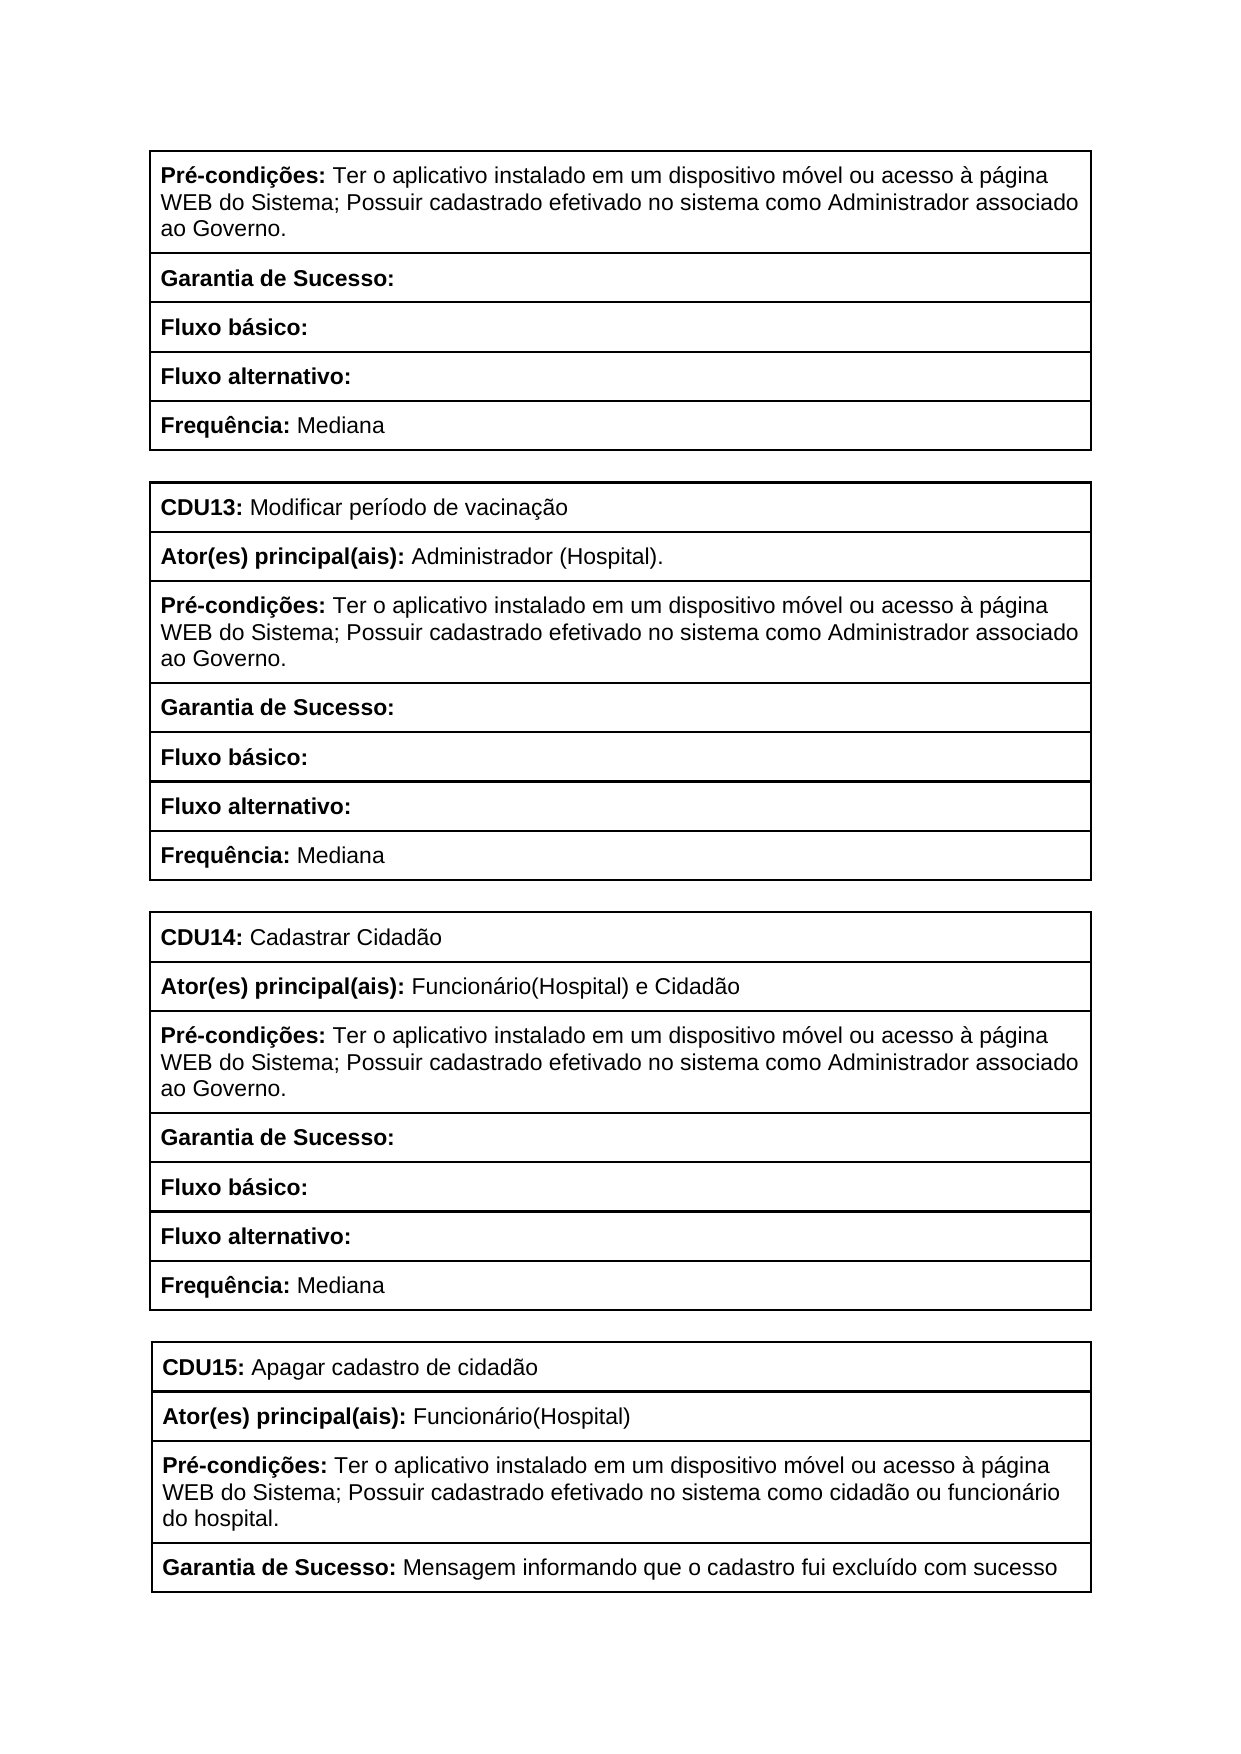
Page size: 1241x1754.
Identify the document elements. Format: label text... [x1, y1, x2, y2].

table_cell Ator(es) principal(ais): Funcionário(Hospital) e Cidadão [151, 963, 1090, 1010]
table_cell Fluxo básico: [151, 303, 1090, 351]
table_cell Fluxo alternativo: [151, 353, 1090, 400]
table_cell Ator(es) principal(ais): Administrador (Hospital). [151, 533, 1090, 580]
table_cell Ator(es) principal(ais): Funcionário(Hospital) [153, 1393, 1090, 1440]
table_header CDU14: Cadastrar Cidadão [151, 913, 1090, 961]
table_cell Frequência: Mediana [151, 832, 1090, 879]
table_cell Garantia de Sucesso: [151, 684, 1090, 731]
table_cell Pré-condições: Ter o aplicativo instalado em um dispositivo móvel ou acesso à página WEB do Sistema; Possuir cadastrado efetivado no sistema como Administrador associado ao Governo. [151, 1012, 1090, 1112]
table_cell Fluxo básico: [151, 733, 1090, 780]
table_cell Frequência: Mediana [151, 1262, 1090, 1309]
table_cell Pré-condições: Ter o aplicativo instalado em um dispositivo móvel ou acesso à página WEB do Sistema; Possuir cadastrado efetivado no sistema como cidadão ou funcionário do hospital. [153, 1442, 1090, 1542]
table_cell Frequência: Mediana [151, 402, 1090, 449]
table_header CDU15: Apagar cadastro de cidadão [153, 1343, 1090, 1390]
table_cell Fluxo alternativo: [151, 783, 1090, 830]
table_header CDU13: Modificar período de vacinação [151, 484, 1090, 531]
table_cell Pré-condições: Ter o aplicativo instalado em um dispositivo móvel ou acesso à página WEB do Sistema; Possuir cadastrado efetivado no sistema como Administrador associado ao Governo. [151, 152, 1090, 252]
table_cell Garantia de Sucesso: [151, 254, 1090, 301]
table_cell Garantia de Sucesso: Mensagem informando que o cadastro fui excluído com sucesso [153, 1544, 1090, 1591]
table_cell Fluxo básico: [151, 1163, 1090, 1210]
table_cell Pré-condições: Ter o aplicativo instalado em um dispositivo móvel ou acesso à página WEB do Sistema; Possuir cadastrado efetivado no sistema como Administrador associado ao Governo. [151, 582, 1090, 682]
table_cell Garantia de Sucesso: [151, 1114, 1090, 1161]
table_cell Fluxo alternativo: [151, 1213, 1090, 1259]
